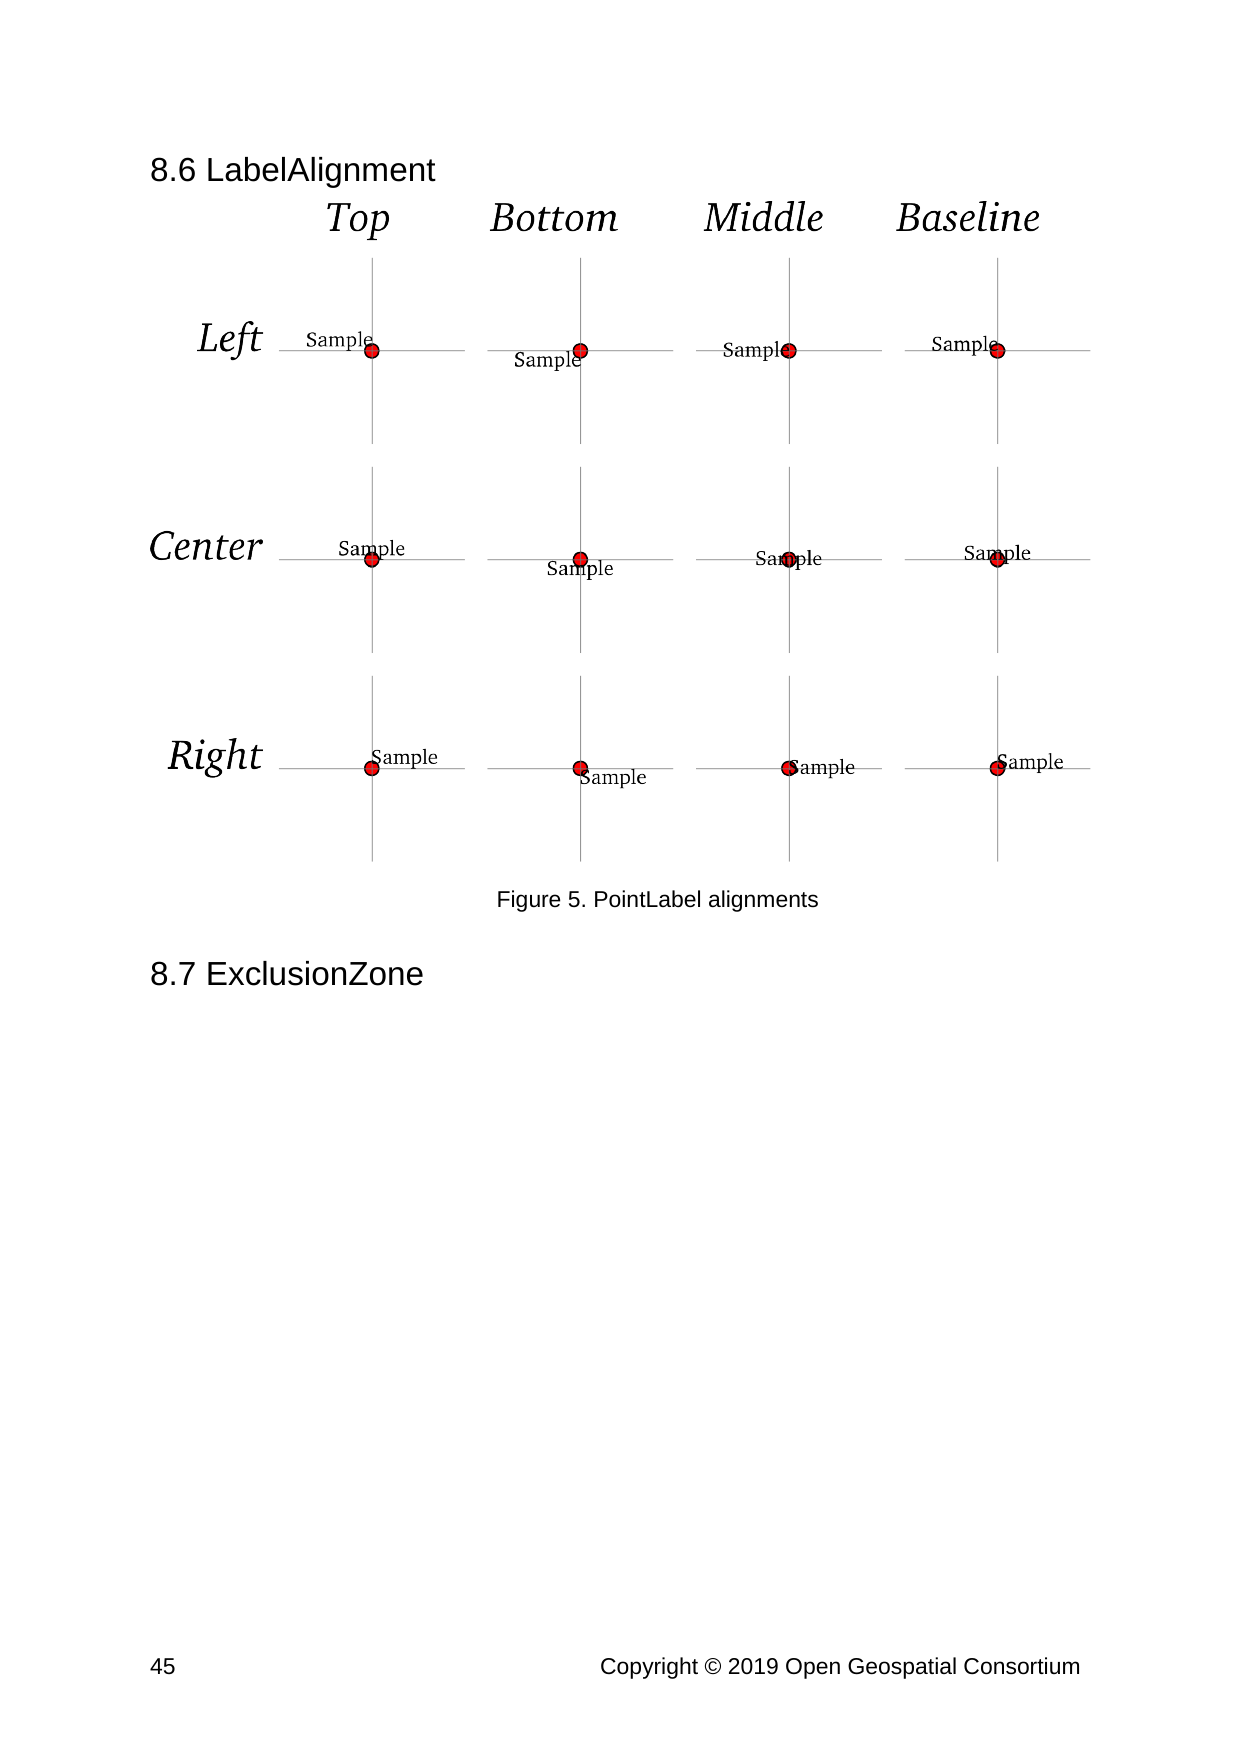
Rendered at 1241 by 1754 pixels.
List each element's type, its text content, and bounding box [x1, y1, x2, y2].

subtitle ​8.7​ ExclusionZone [150, 954, 1090, 992]
subtitle ​8.6​ LabelAlignment [150, 150, 1090, 188]
picture [150, 201, 1091, 862]
text Figure 5. PointLabel alignments [150, 886, 1090, 912]
